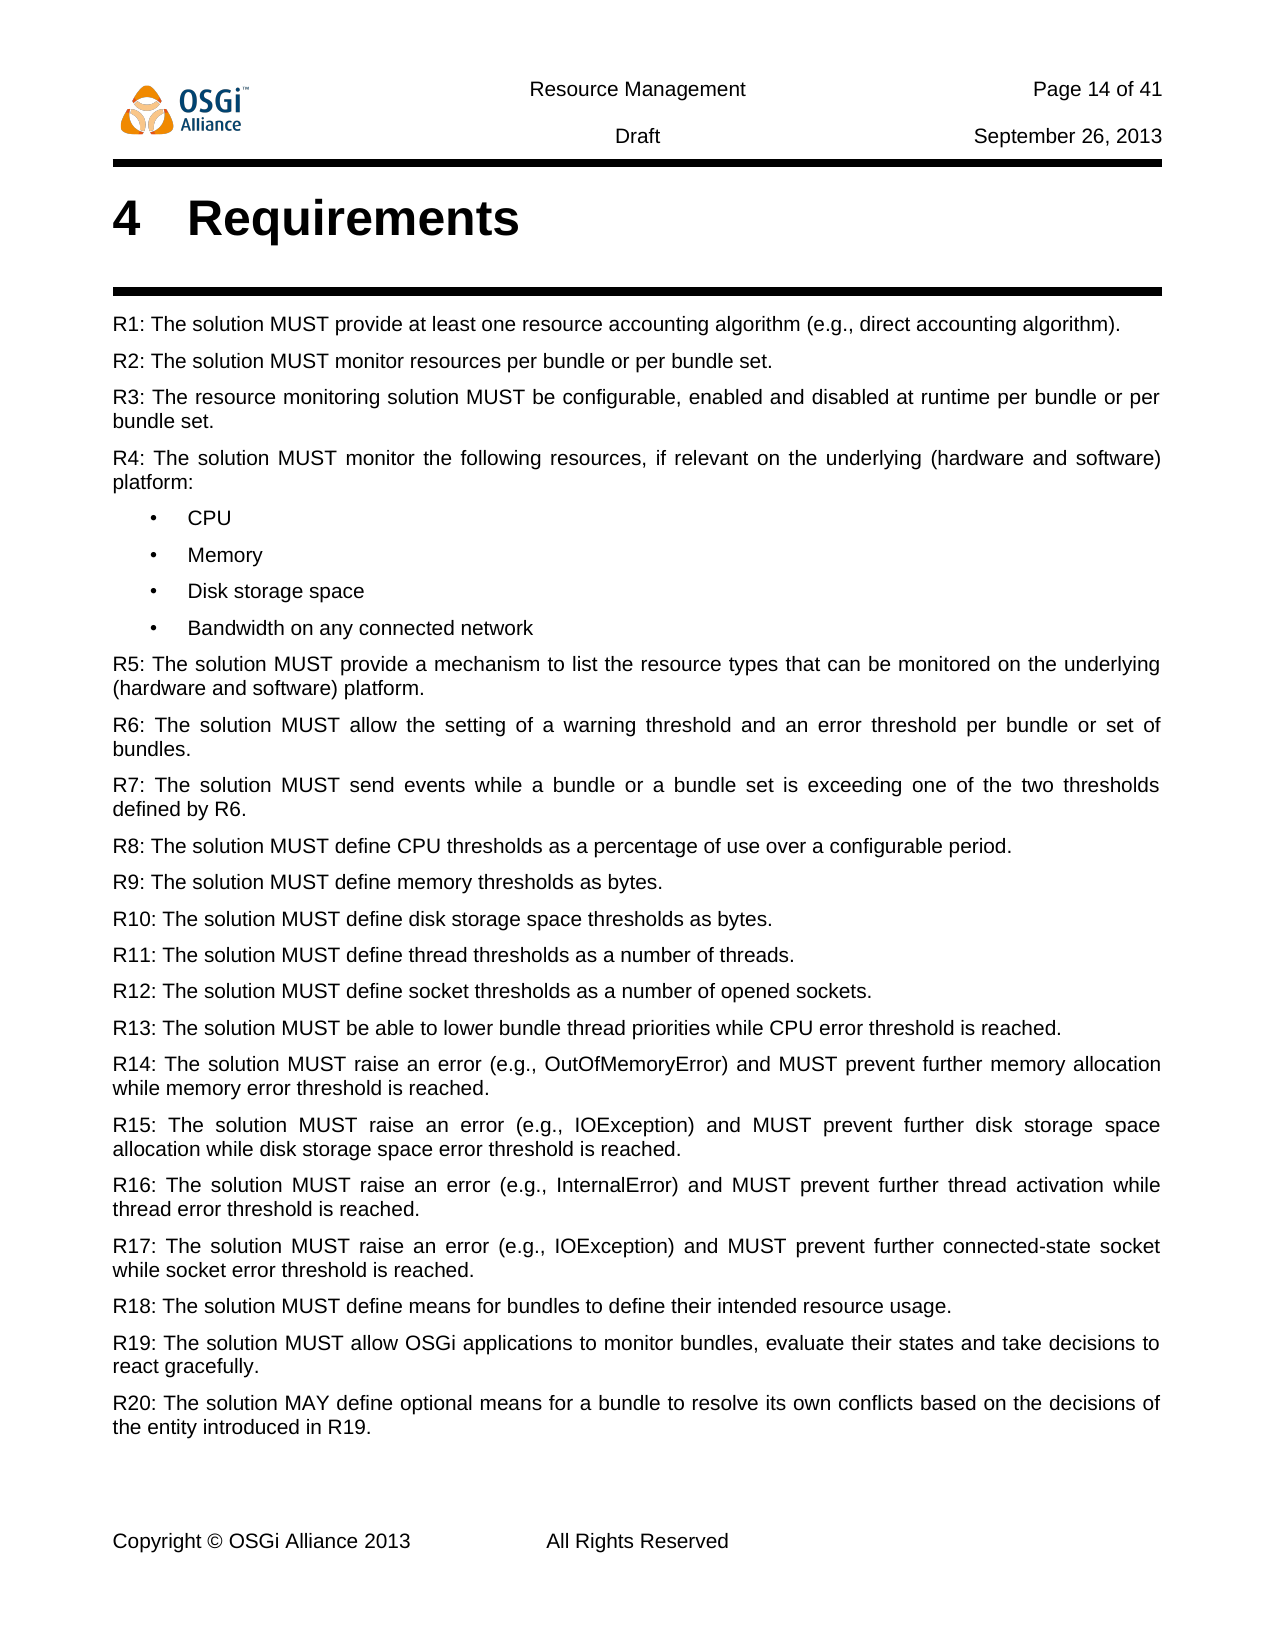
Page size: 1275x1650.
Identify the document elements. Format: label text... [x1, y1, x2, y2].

list Bandwidth on any connected network [150, 616, 1162, 640]
subtitle Requirements [112, 160, 1162, 296]
text R16: The solution MUST raise an error (e.g., InternalError) and MUST prevent further thread activation while thread error threshold is reached. [112, 1173, 1162, 1221]
text R13: The solution MUST be able to lower bundle thread priorities while CPU error threshold is reached. [112, 1016, 1162, 1040]
picture [113, 78, 257, 142]
text R8: The solution MUST define CPU thresholds as a percentage of use over a configurable period. [112, 833, 1162, 857]
text R14: The solution MUST raise an error (e.g., OutOfMemoryError) and MUST prevent further memory allocation while memory error threshold is reached. [112, 1052, 1162, 1100]
list Disk storage space [150, 579, 1162, 603]
text R4: The solution MUST monitor the following resources, if relevant on the underlying (hardware and software) platform: [112, 446, 1162, 493]
text R5: The solution MUST provide a mechanism to list the resource types that can be monitored on the underlying (hardware and software) platform. [112, 652, 1162, 700]
text R9: The solution MUST define memory thresholds as bytes. [112, 870, 1162, 894]
text R18: The solution MUST define means for bundles to define their intended resource usage. [112, 1294, 1162, 1318]
text R7: The solution MUST send events while a bundle or a bundle set is exceeding one of the two thresholds defined by R6. [112, 773, 1162, 821]
text R2: The solution MUST monitor resources per bundle or per bundle set. [112, 349, 1162, 373]
text R19: The solution MUST allow OSGi applications to monitor bundles, evaluate their states and take decisions to react gracefully. [112, 1330, 1162, 1378]
text R6: The solution MUST allow the setting of a warning threshold and an error threshold per bundle or set of bundles. [112, 713, 1162, 761]
text R12: The solution MUST define socket thresholds as a number of opened sockets. [112, 979, 1162, 1003]
list CPU [150, 506, 1162, 530]
text R1: The solution MUST provide at least one resource accounting algorithm (e.g., direct accounting algorithm). [112, 312, 1162, 336]
text R10: The solution MUST define disk storage space thresholds as bytes. [112, 906, 1162, 930]
text R17: The solution MUST raise an error (e.g., IOException) and MUST prevent further connected-state socket while socket error threshold is reached. [112, 1233, 1162, 1281]
list Memory [150, 543, 1162, 567]
text R3: The resource monitoring solution MUST be configurable, enabled and disabled at runtime per bundle or per bundle set. [112, 385, 1162, 433]
text R20: The solution MAY define optional means for a bundle to resolve its own conflicts based on the decisions of the entity introduced in R19. [112, 1391, 1162, 1439]
text R11: The solution MUST define thread thresholds as a number of threads. [112, 943, 1162, 967]
text R15: The solution MUST raise an error (e.g., IOException) and MUST prevent further disk storage space allocation while disk storage space error threshold is reached. [112, 1113, 1162, 1161]
